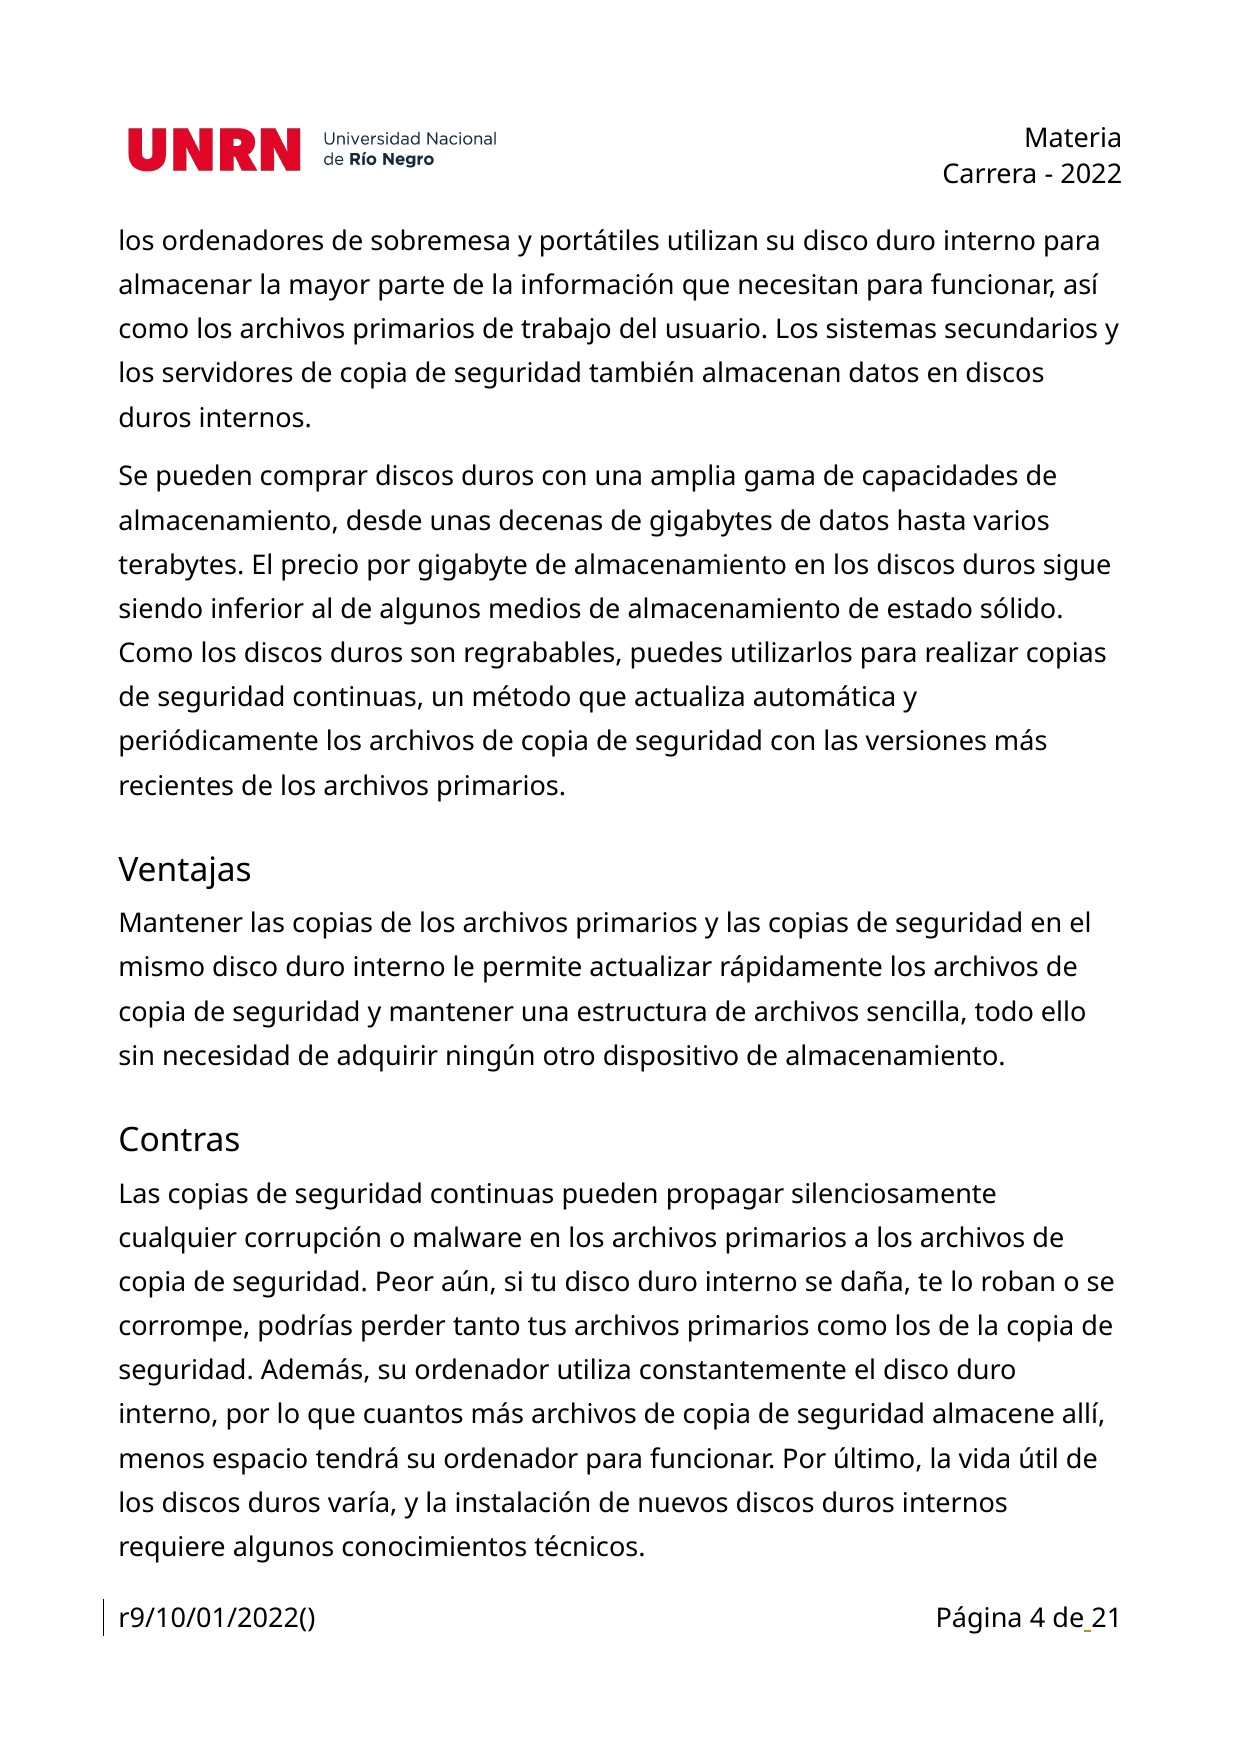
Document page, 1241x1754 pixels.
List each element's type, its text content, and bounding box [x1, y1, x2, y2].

subtitle Ventajas [118, 846, 1122, 891]
picture [118, 118, 505, 180]
subtitle Contras [118, 1116, 1122, 1162]
text Las copias de seguridad continuas pueden propagar silenciosamente cualquier corrupción o malware en los archivos primarios a los archivos de copia de seguridad. Peor aún, si tu disco duro interno se daña, te lo roban o se corrompe, podrías perder tanto tus archivos primarios como los de la copia de seguridad. Además, su ordenador utiliza constantemente el disco duro interno, por lo que cuantos más archivos de copia de seguridad almacene allí, menos espacio tendrá su ordenador para funcionar. Por último, la vida útil de los discos duros varía, y la instalación de nuevos discos duros internos requiere algunos conocimientos técnicos. [118, 1174, 1122, 1564]
text Mantener las copias de los archivos primarios y las copias de seguridad en el mismo disco duro interno le permite actualizar rápidamente los archivos de copia de seguridad y mantener una estructura de archivos sencilla, todo ello sin necesidad de adquirir ningún otro dispositivo de almacenamiento. [118, 904, 1122, 1073]
text los ordenadores de sobremesa y portátiles utilizan su disco duro interno para almacenar la mayor parte de la información que necesitan para funcionar, así como los archivos primarios de trabajo del usuario. Los sistemas secundarios y los servidores de copia de seguridad también almacenan datos en discos duros internos. [118, 221, 1122, 435]
text Se pueden comprar discos duros con una amplia gama de capacidades de almacenamiento, desde unas decenas de gigabytes de datos hasta varios terabytes. El precio por gigabyte de almacenamiento en los discos duros sigue siendo inferior al de algunos medios de almacenamiento de estado sólido. Como los discos duros son regrabables, puedes utilizarlos para realizar copias de seguridad continuas, un método que actualiza automática y periódicamente los archivos de copia de seguridad con las versiones más recientes de los archivos primarios. [118, 457, 1122, 803]
